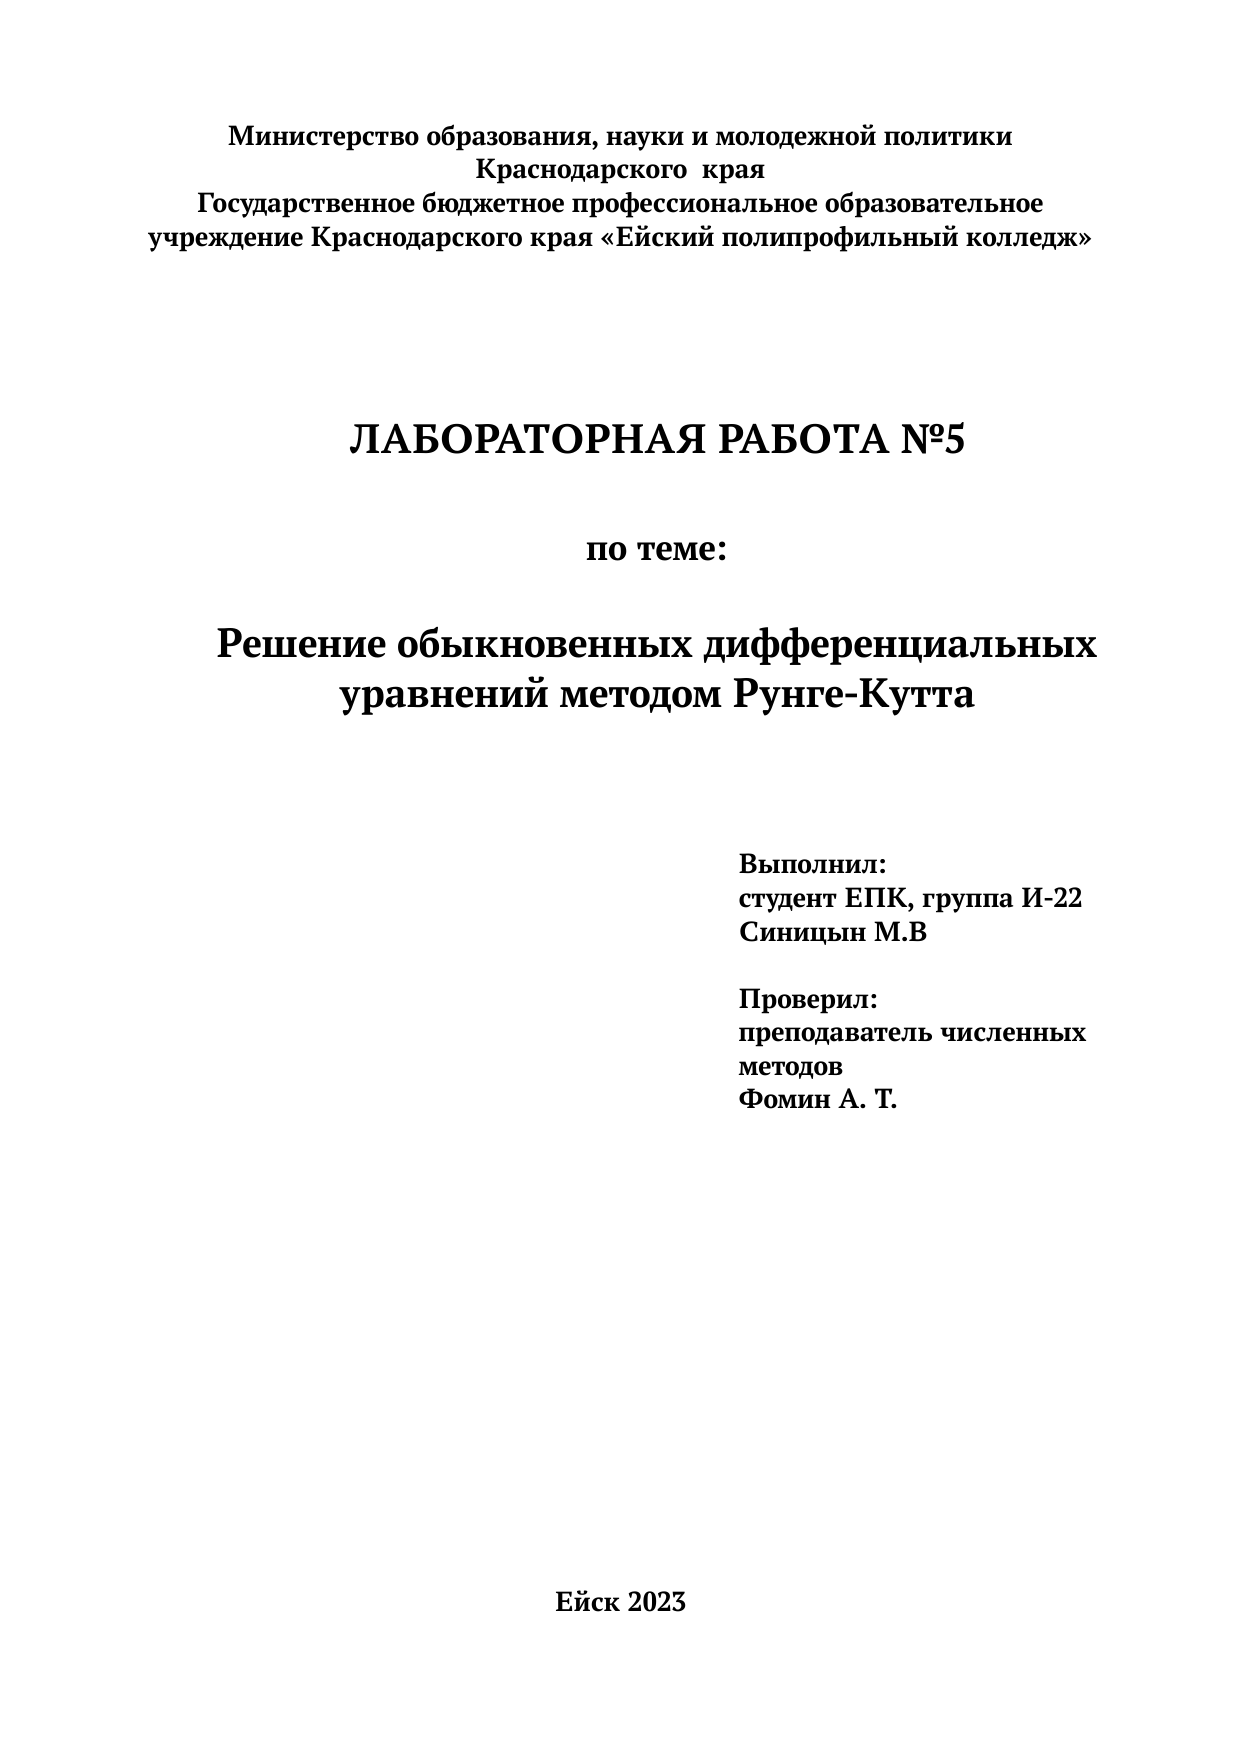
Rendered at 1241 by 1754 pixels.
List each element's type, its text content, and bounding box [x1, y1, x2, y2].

text по теме: [192, 524, 1122, 568]
text Выполнил: [738, 847, 1122, 880]
subtitle Решение обыкновенных дифференциальных уравнений методом Рунге-Кутта [192, 617, 1122, 717]
text Министерство образования, науки и молодежной политики [118, 118, 1122, 152]
text Синицын М.В [738, 914, 1122, 947]
text Проверил: [738, 981, 1122, 1014]
text студент ЕПК, группа И-22 [738, 880, 1122, 914]
text Краснодарского края [118, 152, 1122, 185]
text Государственное бюджетное профессиональное образовательное учреждение Краснодарского края «Ейский полипрофильный колледж» [118, 185, 1122, 252]
text Ейск 2023 [118, 1584, 1122, 1618]
text ЛАБОРАТОРНАЯ РАБОТА №5 [192, 412, 1122, 462]
text преподаватель численных методов [738, 1014, 1122, 1081]
text Фомин А. Т. [738, 1081, 1122, 1115]
